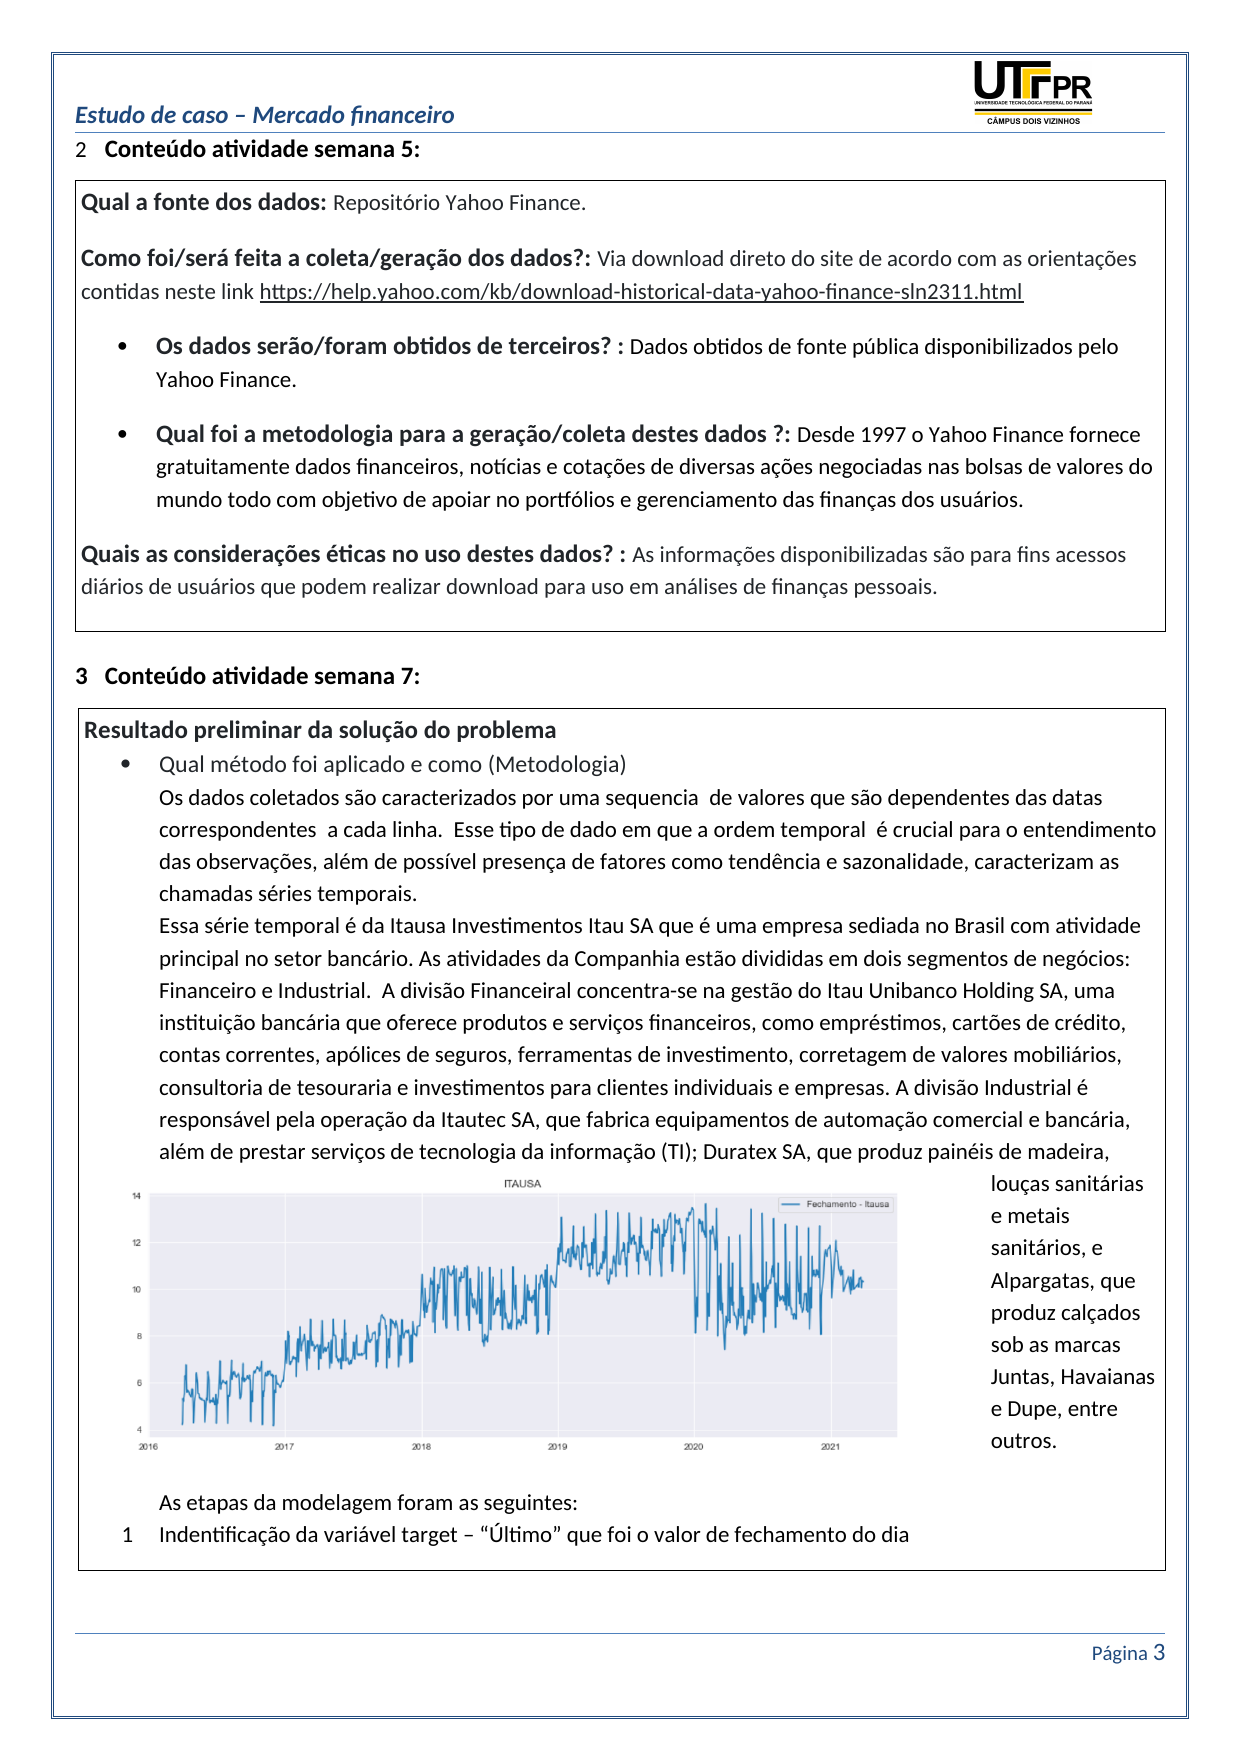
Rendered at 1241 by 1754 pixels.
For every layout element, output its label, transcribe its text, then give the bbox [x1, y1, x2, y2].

list Conteúdo atividade semana 7: [75, 661, 1165, 691]
list Conteúdo atividade semana 5: [75, 133, 1165, 163]
picture [974, 61, 1093, 124]
table_header Resultado preliminar da solução do problema Qual método foi aplicado e como (Metodologia) Os dados coletados são caracterizados por uma sequencia de valores que são dependentes das datas correspondentes a cada linha. Esse tipo de dado em que a ordem temporal é crucial para o entendimento das observações, além de possível presença de fatores como tendência e sazonalidade, caracterizam as chamadas séries temporais. Essa série temporal é da Itausa Investimentos Itau SA que é uma empresa sediada no Brasil com atividade principal no setor bancário. As atividades da Companhia estão divididas em dois segmentos de negócios: Financeiro e Industrial. A divisão Financeiral concentra-se na gestão do Itau Unibanco Holding SA, uma instituição bancária que oferece produtos e serviços financeiros, como empréstimos, cartões de crédito, contas correntes, apólices de seguros, ferramentas de investimento, corretagem de valores mobiliários, consultoria de tesouraria e investimentos para clientes individuais e empresas. A divisão Industrial é responsável pela operação da Itautec SA, que fabrica equipamentos de automação comercial e bancária, além de prestar serviços de tecnologia da informação (TI); Duratex SA, que produz painéis de madeira, louças sanitárias e metais sanitários, e Alpargatas, que produz calçados sob as marcas Juntas, Havaianas e Dupe, entre outros. As etapas da modelagem foram as seguintes: Indentificação da variável target – “Último” que foi o valor de fechamento do dia Identificação do modelo Inclusão de novas variáveis Estimação dos parâmetros Análise da adequação do modelo Inclusão das variáveis exógenas (que podem interferir em outra) Previsão e validação Considerando esse domínio temporal e os fatores citados, a modelagem da informação de fechamento do valor da ação Itausa foi avaliado pelo método Sarimax que explica a variável dependente pela combinação das variáveis exógenas e suas defasagens com defasagens da variável dependente, com os seguintes parâmetros : p é o número de defasagens da série (parte autorregressiva) não sazonal ou estacionária d é a ordem de diferenciação não sazonal para alcançar estacionariedade q é ordem não sazonal de médias móveis P é ordem da parte autorregressiva sazonal D é ordem da parte de diferenciação sazonal Q é ordem da parte sazonal de médias móveis Além das variáveis contidas no conjunto de dados de origem, foram inclusas as seguintes variáveis exógenas: Covid, Mês, Quadrimestre, Dia_da_semana, CriticalCovid. Análise de estacionariedade indica que a nossa série temporal pode ser predita a partir de um grau de diferenciação. A correlação entre elas é representada pela figura abaixo: Desta forma, utilizamos como variáveis exógenas ao modelo as variáveis Covid e CriticalCovid como parte do modelo de previsão. Os critérios de avaliação do Sarimax foram: RMSE que é raiz do erro quadrático médio; ME que é o erro médio; MAE que é o erro médio absoluto; MAPE é o erro de percentual médio absoluta e MPE que é o erro percentual médio. Foi implementado em python o autosarimax para otimizar a busca dos melhores parâmetros (força bruta) utilizando variáveis exógenas e também sem variáveis exógenas, que retorna os 5 melhores resultados conforme os critérios de BIC, AIC e RMSE. O dataframe de treinamento utilizado foi de 130 pontos de dados e teste de 7 pontos. Os resultados obtidos foram: Com exog: Sem exog: Os parâmetros escolhidos foram order=(2,0,1) e seasonal_order=(2,0,2,12) com as metricas de performance de MAPE 98 % e RMSE de 0,33. Avaliamos também um outro método com objetivo de tentar uma relação diferente entre as variáveis exógenas e a variável dependente. As redes neurais artificiais (RNA) são estruturas baseadas em neurônios artificiais que possuem comportamento similar à rede de neurônios do cérebro humano. De uma forma resumida, o treinamento de RNA ocorre algumas vezes, esta quantidade é pré derterminada como um hiperparâmetro chamado “epoch” , a cada repetição do treino um peso é atribuído às variáveis envolvidas. Esse processo é sempre numa única direção (feed-forward). As redes neurais recorrentes (RNN) são métodos mais complexos pela capacidade de usar informações obtidas num passo anterior durante o treino até que a saída esperada seja gerada. Para séries temporais está disponível uma arquitetura específica de RNN chamada LSTM (long short-term memory) que é rede neural de curto e longo prazo que usam estruturas chamadas “gates”. A grande vantagem das LSTM é que a informação flui entre diversas camadas o que facilita análise de dados sequenciais. O problema proposto foi resolvido? Se sim: apresentar os resultados Se não: apresentar quais seriam os próximos passos para a solução Conclusão e/ou considerações Neste estudo para previsão de valores de ações, implementamos o autosarimax para otimização força bruta dos melhores parâmetros de lags, diferenciação e media móvel sazonal. Apesar de conseguirmos encontrar os parâmetros ótimos com base no BIC, AIC e RMSE, este método demanda alta processamento e consumo de memória, demandando muito tempo de busca. Importante citar que nem sempre a melhor RMSE representa o melhor modelo, deve-se encontrar um equilibrio entre as métricas de performance do modelo de acordo com o nosso objetivo. Como próxima etapa, o desenvolvimento de uma nova busca por otimização de parâmetros será necessaria. Dois métodos iniciais foram identificados: Ant Colony Optimization Genetic Evolution [79, 709, 1165, 1570]
table_header Qual a fonte dos dados: Repositório Yahoo Finance. Como foi/será feita a coleta/geração dos dados?: Via download direto do site de acordo com as orientações contidas neste link https://help.yahoo.com/kb/download-historical-data-yahoo-finance-sln2311.html Os dados serão/foram obtidos de terceiros? : Dados obtidos de fonte pública disponibilizados pelo Yahoo Finance. Qual foi a metodologia para a geração/coleta destes dados ?: Desde 1997 o Yahoo Finance fornece gratuitamente dados financeiros, notícias e cotações de diversas ações negociadas nas bolsas de valores do mundo todo com objetivo de apoiar no portfólios e gerenciamento das finanças dos usuários. Quais as considerações éticas no uso destes dados? : As informações disponibilizadas são para fins acessos diários de usuários que podem realizar download para uso em análises de finanças pessoais. [76, 181, 1165, 631]
picture [120, 1172, 916, 1459]
